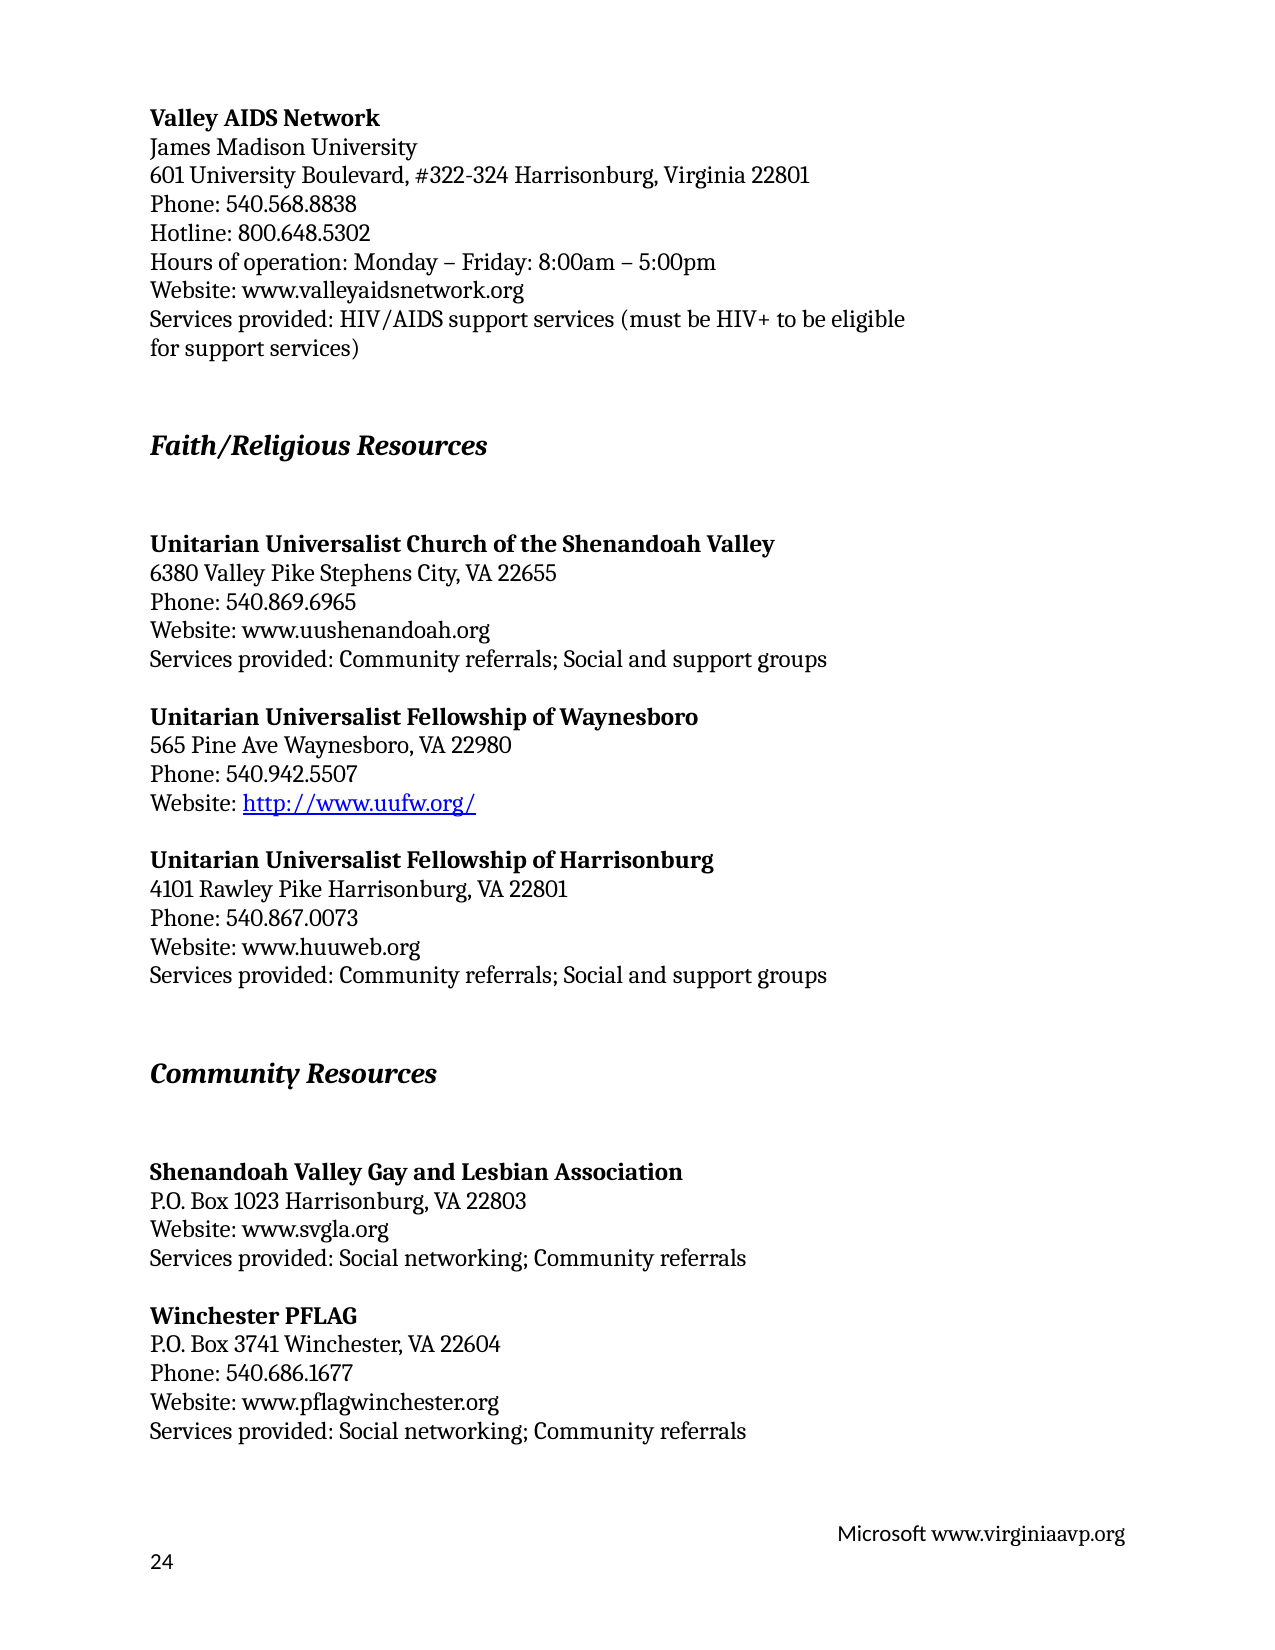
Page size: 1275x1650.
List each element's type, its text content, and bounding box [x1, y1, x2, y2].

text Services provided: HIV/AIDS support services (must be HIV+ to be eligible [150, 305, 1125, 334]
text James Madison University [150, 132, 1125, 161]
text Website: www.pflagwinchester.org [150, 1388, 1125, 1417]
text Unitarian Universalist Fellowship of Harrisonburg [150, 846, 1125, 875]
text Phone: 540.869.6965 [150, 588, 1125, 616]
text Phone: 540.942.5507 [150, 760, 1125, 789]
text Services provided: Community referrals; Social and support groups [150, 645, 1125, 674]
text Website: http://www.uufw.org/ [150, 789, 1125, 818]
text Faith/Religious Resources [150, 429, 1125, 463]
text Services provided: Social networking; Community referrals [150, 1244, 1125, 1273]
text 4101 Rawley Pike Harrisonburg, VA 22801 [150, 875, 1125, 904]
text 6380 Valley Pike Stephens City, VA 22655 [150, 559, 1125, 588]
text Website: www.huuweb.org [150, 933, 1125, 961]
text Website: www.uushenandoah.org [150, 616, 1125, 645]
text Valley AIDS Network [150, 104, 1125, 132]
text Unitarian Universalist Fellowship of Waynesboro [150, 703, 1125, 731]
text Winchester PFLAG [150, 1302, 1125, 1330]
text 565 Pine Ave Waynesboro, VA 22980 [150, 731, 1125, 760]
text P.O. Box 1023 Harrisonburg, VA 22803 [150, 1187, 1125, 1215]
text Phone: 540.686.1677 [150, 1359, 1125, 1388]
text for support services) [150, 334, 1125, 362]
text Phone: 540.867.0073 [150, 904, 1125, 933]
text Phone: 540.568.8838 [150, 190, 1125, 219]
text Services provided: Social networking; Community referrals [150, 1417, 1125, 1445]
text Website: www.valleyaidsnetwork.org [150, 276, 1125, 305]
text Unitarian Universalist Church of the Shenandoah Valley [150, 530, 1125, 559]
text Hours of operation: Monday – Friday: 8:00am – 5:00pm [150, 247, 1125, 276]
text Services provided: Community referrals; Social and support groups [150, 961, 1125, 990]
text P.O. Box 3741 Winchester, VA 22604 [150, 1330, 1125, 1359]
text Shenandoah Valley Gay and Lesbian Association [150, 1158, 1125, 1187]
text Hotline: 800.648.5302 [150, 219, 1125, 247]
text Website: www.svgla.org [150, 1215, 1125, 1244]
text 601 University Boulevard, #322-324 Harrisonburg, Virginia 22801 [150, 161, 1125, 190]
text Community Resources [150, 1057, 1125, 1091]
